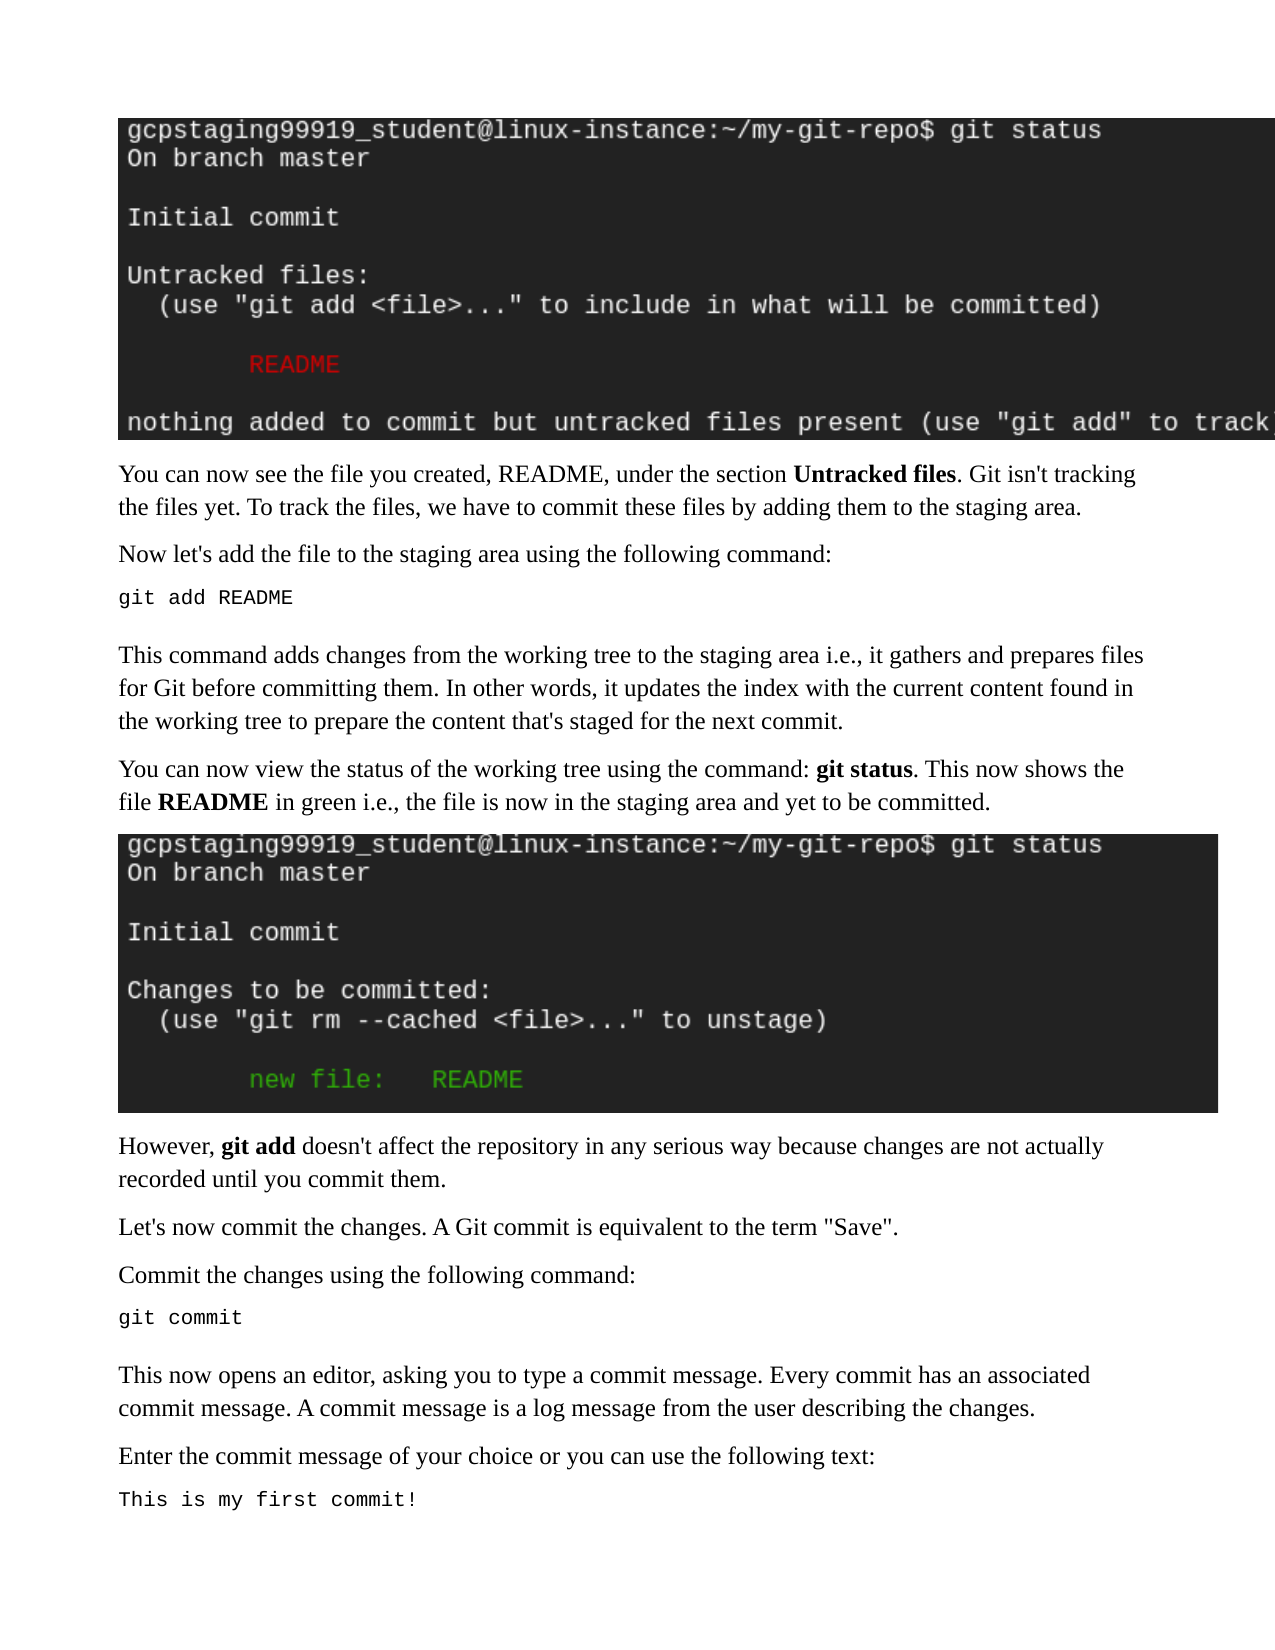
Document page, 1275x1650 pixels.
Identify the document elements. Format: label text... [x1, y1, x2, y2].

text However, git add doesn't affect the repository in any serious way because changes are not actually recorded until you commit them. [118, 1131, 1157, 1193]
text Now let's add the file to the staging area using the following command: [118, 539, 1157, 568]
text This command adds changes from the working tree to the staging area i.e., it gathers and prepares files for Git before committing them. In other words, it updates the index with the current content found in the working tree to prepare the content that's staged for the next commit. [118, 640, 1157, 735]
picture [118, 834, 1219, 1113]
text Enter the commit message of your choice or you can use the following text: [118, 1441, 1157, 1470]
text This is my first commit! [118, 1489, 1157, 1512]
text This now opens an editor, asking you to type a commit message. Every commit has an associated commit message. A commit message is a log message from the user describing the changes. [118, 1360, 1157, 1422]
text Let's now commit the changes. A Git commit is equivalent to the term "Save". [118, 1212, 1157, 1241]
picture [118, 118, 1275, 440]
text You can now see the file you created, README, under the section Untracked files. Git isn't tracking the files yet. To track the files, we have to commit these files by adding them to the staging area. [118, 459, 1157, 521]
text You can now view the status of the working tree using the command: git status. This now shows the file README in green i.e., the file is now in the staging area and yet to be committed. [118, 754, 1157, 816]
text Commit the changes using the following command: [118, 1260, 1157, 1288]
text git add README [118, 587, 1157, 611]
text git commit [118, 1307, 1157, 1331]
